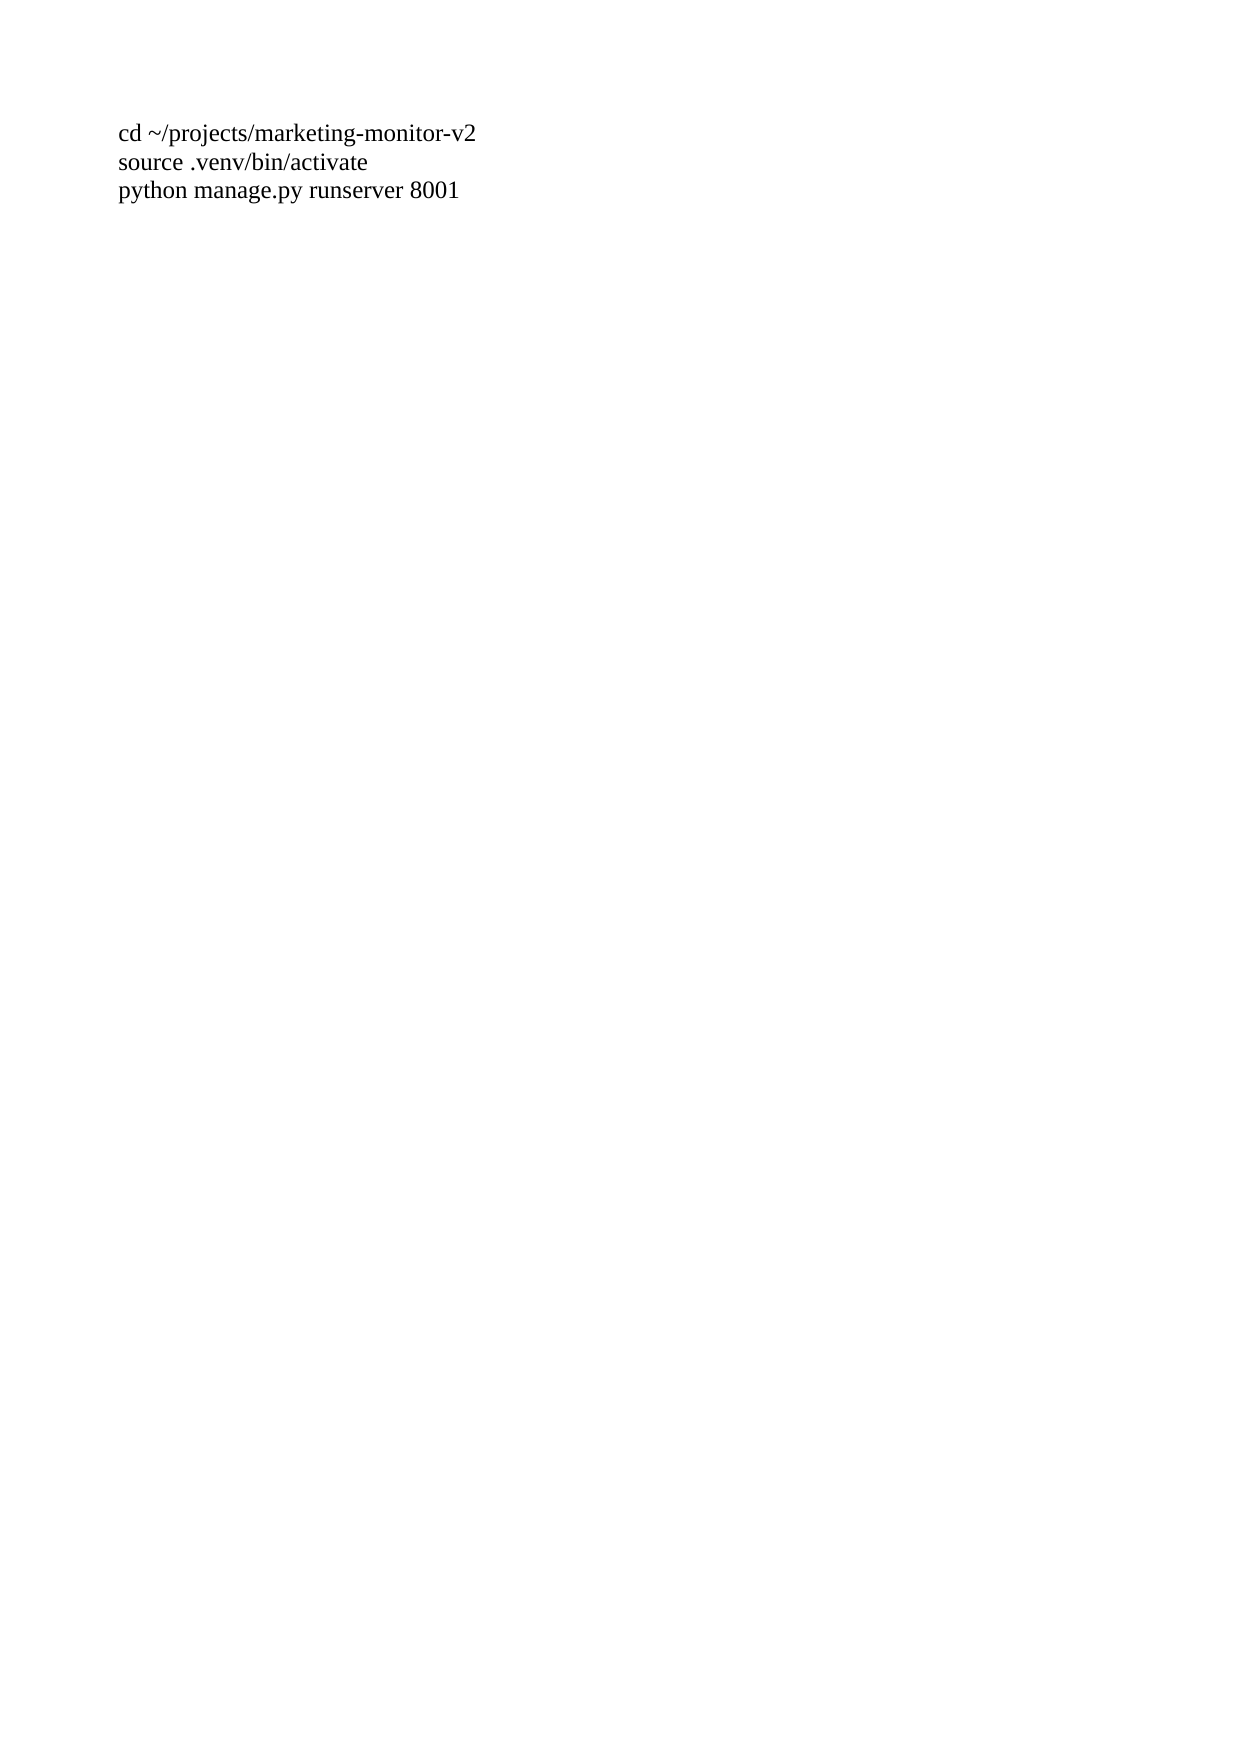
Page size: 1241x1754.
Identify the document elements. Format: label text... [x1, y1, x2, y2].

text source .venv/bin/activate [118, 147, 1122, 176]
text python manage.py runserver 8001 [118, 176, 1122, 204]
text cd ~/projects/marketing-monitor-v2 [118, 118, 1122, 147]
